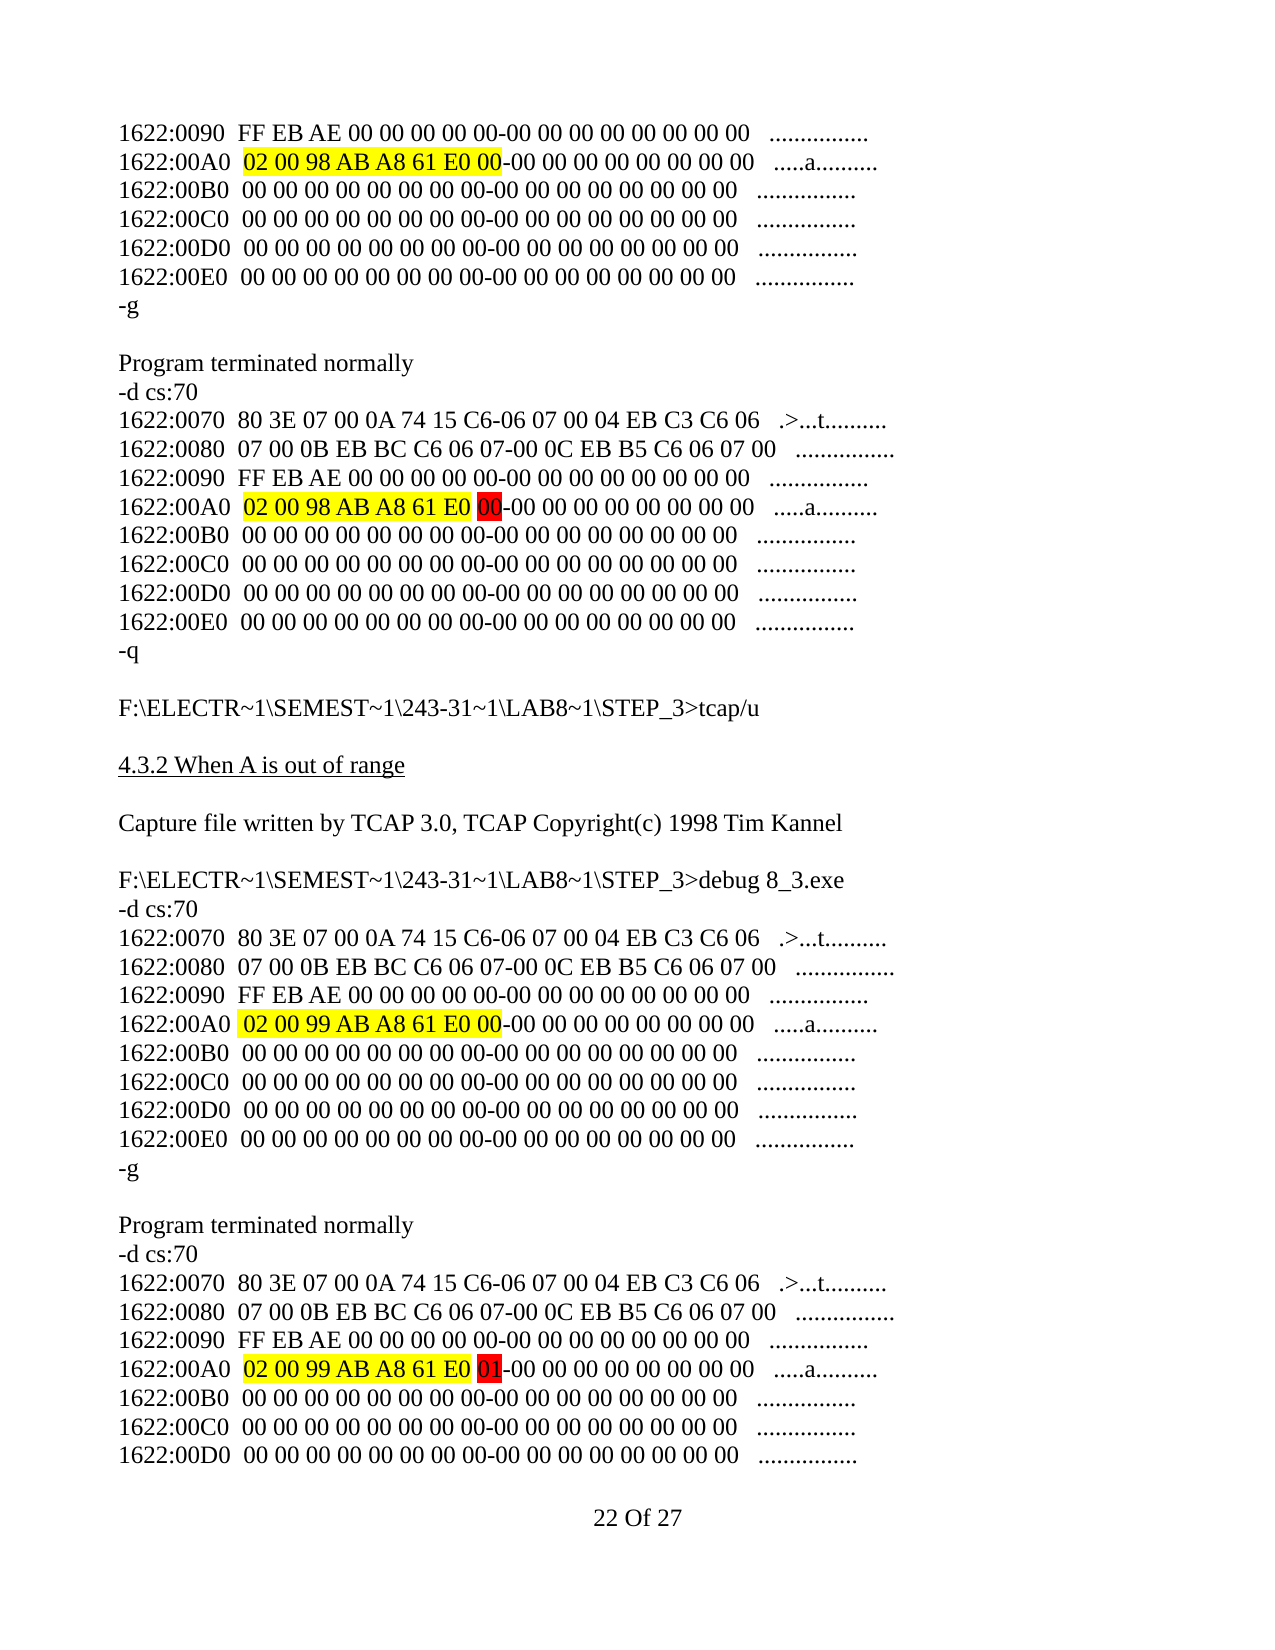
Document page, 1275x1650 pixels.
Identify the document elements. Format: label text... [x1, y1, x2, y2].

text 1622:0090 FF EB AE 00 00 00 00 00-00 00 00 00 00 00 00 00 ................ [118, 1326, 1157, 1354]
text 1622:00B0 00 00 00 00 00 00 00 00-00 00 00 00 00 00 00 00 ................ [118, 1038, 1157, 1067]
text 1622:0070 80 3E 07 00 0A 74 15 C6-06 07 00 04 EB C3 C6 06 .>...t.......... [118, 406, 1157, 434]
text 1622:00E0 00 00 00 00 00 00 00 00-00 00 00 00 00 00 00 00 ................ [118, 1124, 1157, 1153]
text Capture file written by TCAP 3.0, TCAP Copyright(c) 1998 Tim Kannel [118, 808, 1157, 837]
text F:\ELECTR~1\SEMEST~1\243-31~1\LAB8~1\STEP_3>debug 8_3.exe [118, 866, 1157, 894]
text 1622:00C0 00 00 00 00 00 00 00 00-00 00 00 00 00 00 00 00 ................ [118, 1067, 1157, 1096]
text Program terminated normally [118, 1211, 1157, 1239]
text 1622:0090 FF EB AE 00 00 00 00 00-00 00 00 00 00 00 00 00 ................ [118, 118, 1157, 147]
text 1622:0080 07 00 0B EB BC C6 06 07-00 0C EB B5 C6 06 07 00 ................ [118, 952, 1157, 981]
text Program terminated normally [118, 348, 1157, 377]
text 1622:00C0 00 00 00 00 00 00 00 00-00 00 00 00 00 00 00 00 ................ [118, 549, 1157, 578]
text 1622:00B0 00 00 00 00 00 00 00 00-00 00 00 00 00 00 00 00 ................ [118, 521, 1157, 549]
text 1622:00C0 00 00 00 00 00 00 00 00-00 00 00 00 00 00 00 00 ................ [118, 204, 1157, 233]
text 1622:00A0 02 00 99 AB A8 61 E0 01-00 00 00 00 00 00 00 00 .....a.......... [118, 1354, 1157, 1383]
text 1622:00A0 02 00 99 AB A8 61 E0 00-00 00 00 00 00 00 00 00 .....a.......... [118, 1009, 1157, 1038]
text 4.3.2 When A is out of range [118, 751, 1157, 779]
text 1622:00D0 00 00 00 00 00 00 00 00-00 00 00 00 00 00 00 00 ................ [118, 1096, 1157, 1124]
text 1622:0080 07 00 0B EB BC C6 06 07-00 0C EB B5 C6 06 07 00 ................ [118, 434, 1157, 463]
text 1622:0090 FF EB AE 00 00 00 00 00-00 00 00 00 00 00 00 00 ................ [118, 981, 1157, 1009]
text 1622:00E0 00 00 00 00 00 00 00 00-00 00 00 00 00 00 00 00 ................ [118, 262, 1157, 291]
text 1622:0070 80 3E 07 00 0A 74 15 C6-06 07 00 04 EB C3 C6 06 .>...t.......... [118, 1268, 1157, 1297]
text 1622:0080 07 00 0B EB BC C6 06 07-00 0C EB B5 C6 06 07 00 ................ [118, 1297, 1157, 1326]
text -d cs:70 [118, 1239, 1157, 1268]
text -g [118, 1153, 1157, 1182]
text 1622:00B0 00 00 00 00 00 00 00 00-00 00 00 00 00 00 00 00 ................ [118, 1383, 1157, 1412]
text 1622:00A0 02 00 98 AB A8 61 E0 00-00 00 00 00 00 00 00 00 .....a.......... [118, 492, 1157, 521]
text 1622:0090 FF EB AE 00 00 00 00 00-00 00 00 00 00 00 00 00 ................ [118, 463, 1157, 492]
text 1622:00D0 00 00 00 00 00 00 00 00-00 00 00 00 00 00 00 00 ................ [118, 233, 1157, 262]
text -d cs:70 [118, 377, 1157, 406]
text 1622:0070 80 3E 07 00 0A 74 15 C6-06 07 00 04 EB C3 C6 06 .>...t.......... [118, 923, 1157, 952]
text 1622:00B0 00 00 00 00 00 00 00 00-00 00 00 00 00 00 00 00 ................ [118, 176, 1157, 204]
text F:\ELECTR~1\SEMEST~1\243-31~1\LAB8~1\STEP_3>tcap/u [118, 693, 1157, 722]
text 1622:00D0 00 00 00 00 00 00 00 00-00 00 00 00 00 00 00 00 ................ [118, 578, 1157, 607]
text 1622:00A0 02 00 98 AB A8 61 E0 00-00 00 00 00 00 00 00 00 .....a.......... [118, 147, 1157, 176]
text -g [118, 291, 1157, 319]
text 1622:00D0 00 00 00 00 00 00 00 00-00 00 00 00 00 00 00 00 ................ [118, 1441, 1157, 1469]
text 1622:00E0 00 00 00 00 00 00 00 00-00 00 00 00 00 00 00 00 ................ [118, 607, 1157, 636]
text -q [118, 636, 1157, 664]
text -d cs:70 [118, 894, 1157, 923]
text 1622:00C0 00 00 00 00 00 00 00 00-00 00 00 00 00 00 00 00 ................ [118, 1412, 1157, 1441]
